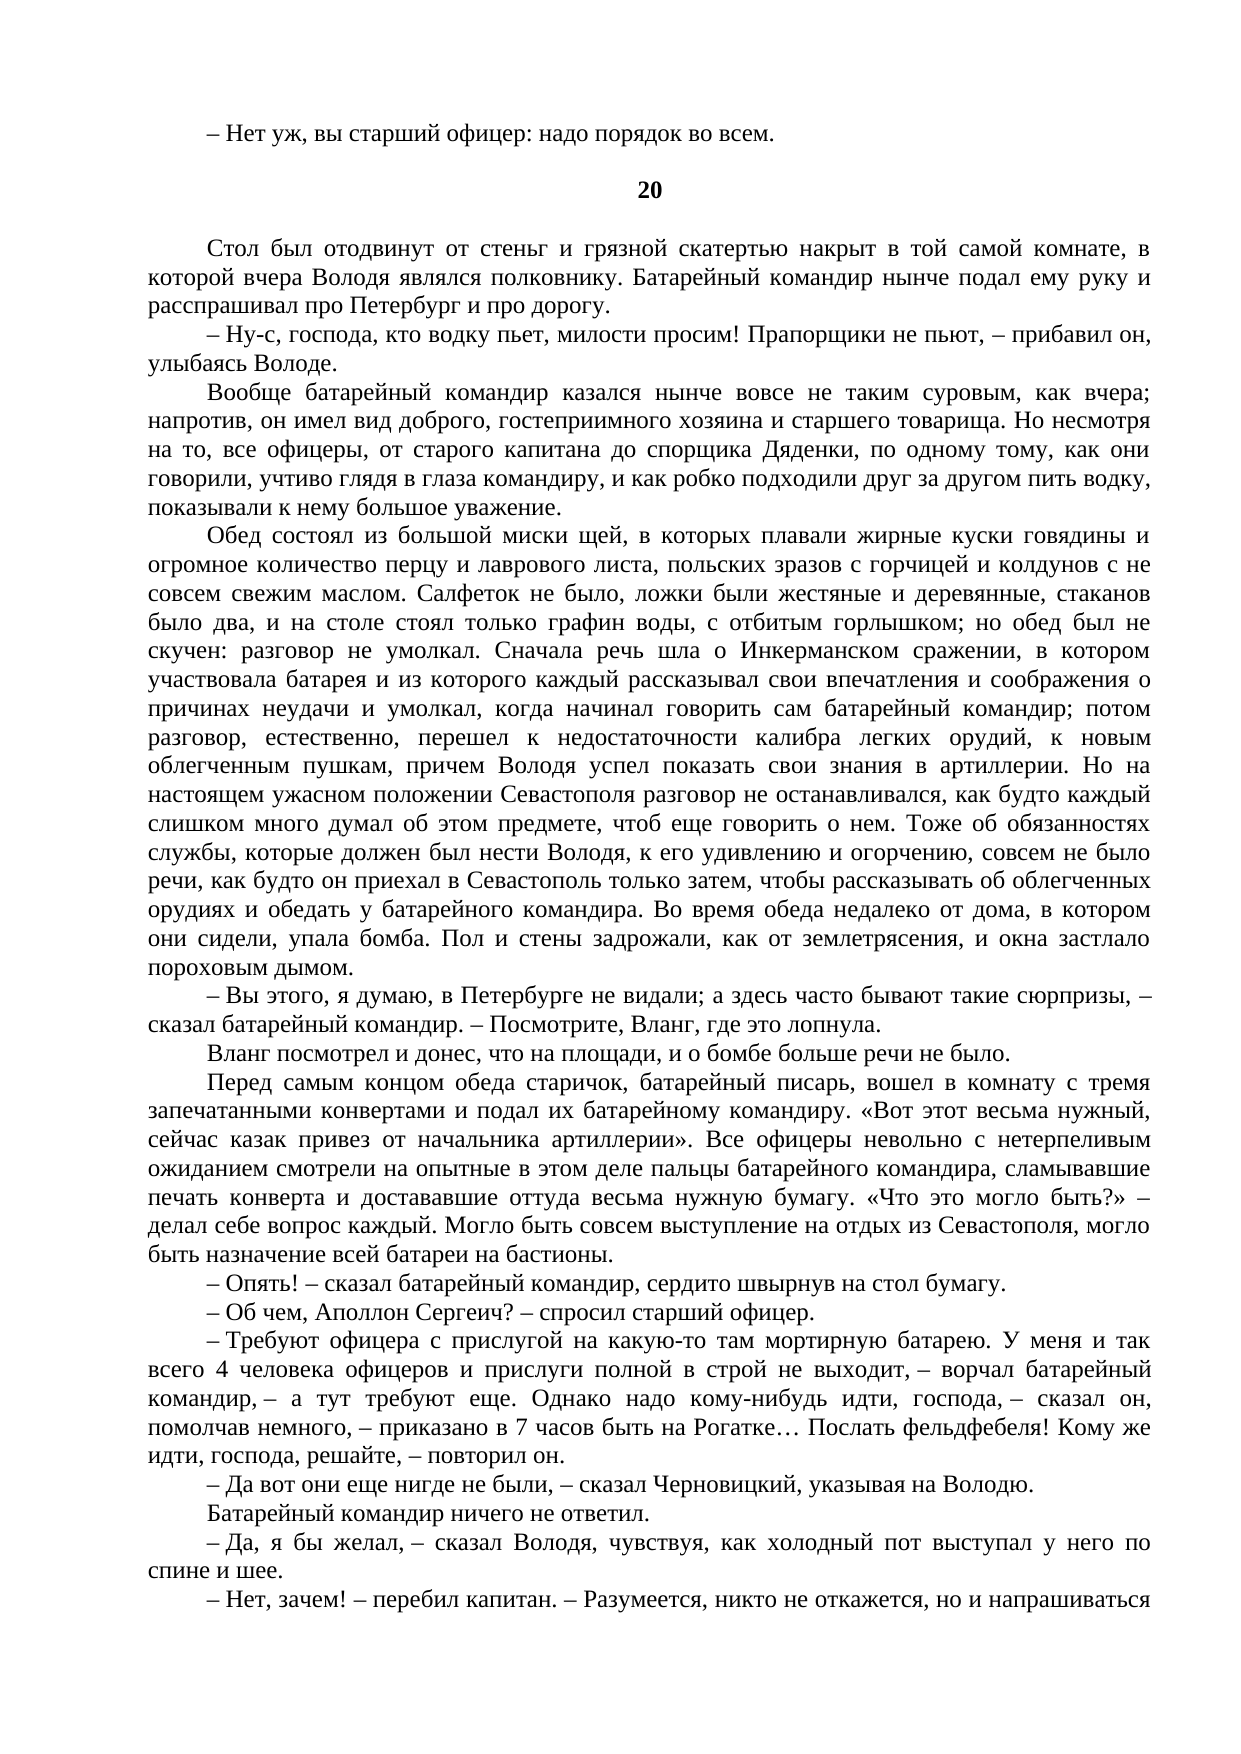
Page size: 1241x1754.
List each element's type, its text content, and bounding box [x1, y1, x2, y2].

text – Ну-с, господа, кто водку пьет, милости просим! Прапорщики не пьют, – прибавил он, улыбаясь Володе. [148, 319, 1152, 377]
text – Опять! – сказал батарейный командир, сердито швырнув на стол бумагу. [148, 1268, 1152, 1297]
text – Нет, зачем! – перебил капитан. – Разумеется, никто не откажется, но и напрашиваться [148, 1584, 1152, 1613]
text Вообще батарейный командир казался нынче вовсе не таким суровым, как вчера; напротив, он имел вид доброго, гостеприимного хозяина и старшего товарища. Но несмотря на то, все офицеры, от старого капитана до спорщика Дяденки, по одному тому, как они говорили, учтиво глядя в глаза командиру, и как робко подходили друг за другом пить водку, показывали к нему большое уважение. [148, 377, 1152, 521]
text – Нет уж, вы старший офицер: надо порядок во всем. [148, 118, 1152, 147]
text – Да, я бы желал, – сказал Володя, чувствуя, как холодный пот выступал у него по спине и шее. [148, 1527, 1152, 1584]
text – Да вот они еще нигде не были, – сказал Черновицкий, указывая на Володю. [148, 1469, 1152, 1498]
text Стол был отодвинут от стеньг и грязной скатертью накрыт в той самой комнате, в которой вчера Володя являлся полковнику. Батарейный командир нынче подал ему руку и расспрашивал про Петербург и про дорогу. [148, 233, 1152, 319]
text – Об чем, Аполлон Сергеич? – спросил старший офицер. [148, 1297, 1152, 1326]
text – Вы этого, я думаю, в Петербурге не видали; а здесь часто бывают такие сюрпризы, – сказал батарейный командир. – Посмотрите, Вланг, где это лопнула. [148, 981, 1152, 1038]
text Батарейный командир ничего не ответил. [148, 1498, 1152, 1527]
text Перед самым концом обеда старичок, батарейный писарь, вошел в комнату с тремя запечатанными конвертами и подал их батарейному командиру. «Вот этот весьма нужный, сейчас казак привез от начальника артиллерии». Все офицеры невольно с нетерпеливым ожиданием смотрели на опытные в этом деле пальцы батарейного командира, сламывавшие печать конверта и достававшие оттуда весьма нужную бумагу. «Что это могло быть?» – делал себе вопрос каждый. Могло быть совсем выступление на отдых из Севастополя, могло быть назначение всей батареи на бастионы. [148, 1067, 1152, 1268]
text – Требуют офицера с прислугой на какую-то там мортирную батарею. У меня и так всего 4 человека офицеров и прислуги полной в строй не выходит, – ворчал батарейный командир, – а тут требуют еще. Однако надо кому-нибудь идти, господа, – сказал он, помолчав немного, – приказано в 7 часов быть на Рогатке… Послать фельдфебеля! Кому же идти, господа, решайте, – повторил он. [148, 1326, 1152, 1469]
subtitle 20 [148, 176, 1152, 204]
text Обед состоял из большой миски щей, в которых плавали жирные куски говядины и огромное количество перцу и лаврового листа, польских зразов с горчицей и колдунов с не совсем свежим маслом. Салфеток не было, ложки были жестяные и деревянные, стаканов было два, и на столе стоял только графин воды, с отбитым горлышком; но обед был не скучен: разговор не умолкал. Сначала речь шла о Инкерманском сражении, в котором участвовала батарея и из которого каждый рассказывал свои впечатления и соображения о причинах неудачи и умолкал, когда начинал говорить сам батарейный командир; потом разговор, естественно, перешел к недостаточности калибра легких орудий, к новым облегченным пушкам, причем Володя успел показать свои знания в артиллерии. Но на настоящем ужасном положении Севастополя разговор не останавливался, как будто каждый слишком много думал об этом предмете, чтоб еще говорить о нем. Тоже об обязанностях службы, которые должен был нести Володя, к его удивлению и огорчению, совсем не было речи, как будто он приехал в Севастополь только затем, чтобы рассказывать об облегченных орудиях и обедать у батарейного командира. Во время обеда недалеко от дома, в котором они сидели, упала бомба. Пол и стены задрожали, как от землетрясения, и окна застлало пороховым дымом. [148, 521, 1152, 981]
text Вланг посмотрел и донес, что на площади, и о бомбе больше речи не было. [148, 1038, 1152, 1067]
